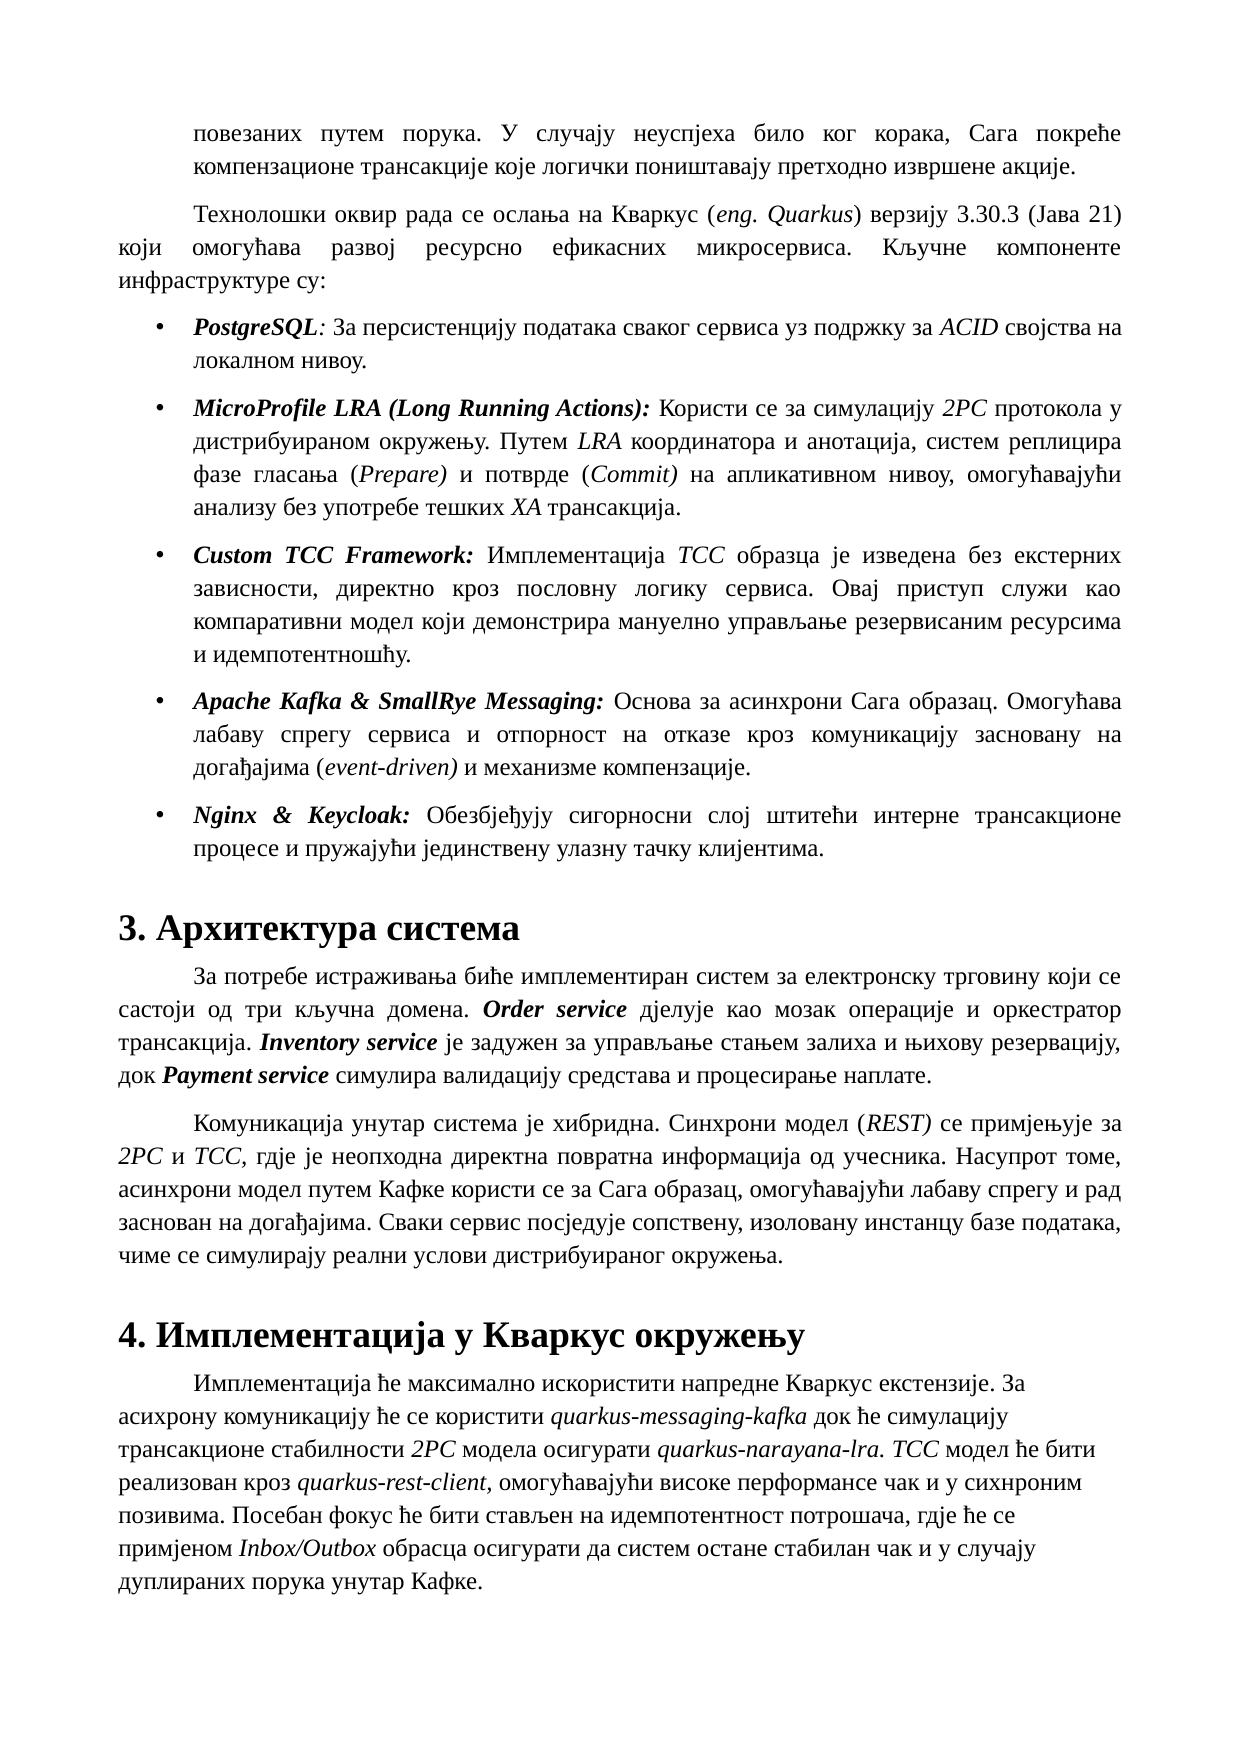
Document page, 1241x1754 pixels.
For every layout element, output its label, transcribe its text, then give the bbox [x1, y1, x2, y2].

list MicroProfile LRA (Long Running Actions): Користи се за симулацију 2PC протокола у дистрибуираном окружењу. Путем LRA координатора и анотација, систем реплицира фазе гласања (Prepare) и потврде (Commit) на апликативном нивоу, омогућавајући анализу без употребе тешких XA трансакција. [156, 393, 1122, 521]
subtitle 3. Архитектура система [118, 906, 1122, 949]
list PostgreSQL: За персистенцију података сваког сервиса уз подржку за ACID својства на локалном нивоу. [156, 312, 1122, 374]
subtitle 4. Имплементација у Кваркус окружењу [118, 1313, 1122, 1356]
list Nginx & Keycloak: Обезбјеђују сигорносни слој штитећи интерне трансакционе процесе и пружајући јединствену улазну тачку клијентима. [156, 800, 1122, 862]
list Custom TCC Framework: Имплементација TCC образца је изведена без екстерних зависности, директно кроз пословну логику сервиса. Овај приступ служи као компаративни модел који демонстрира мануелно управљање резервисаним ресурсима и идемпотентношћу. [156, 540, 1122, 667]
text Имплементација ће максимално искористити напредне Кваркус екстензије. За асихрону комуникацију ће се користити quarkus-messaging-kafka док ће симулацију трансакционе стабилности 2PC модела осигурати quarkus-narayana-lra. TCC модел ће бити реализован кроз quarkus-rest-client, омогућавајући високе перформансе чак и у сихнроним позивима. Посебан фокус ће бити стављен на идемпотентност потрошача, гдје ће се примјеном Inbox/Outbox обрасца осигурати да систем остане стабилан чак и у случају дуплираних порука унутар Кафке. [118, 1368, 1122, 1595]
text Технолошки оквир рада се ослања на Кваркус (eng. Quarkus) верзију 3.30.3 (Јава 21) који омогућава развој ресурсно ефикасних микросервиса. Кључне компоненте инфраструктуре су: [118, 199, 1122, 293]
list повезаних путем порука. У случају неуспјеха било ког корака, Сага покреће компензационе трансакције које логички поништавају претходно извршене акције. [156, 118, 1122, 180]
text За потребе истраживања биће имплементиран систем за електронску трговину који се састоји од три кључна домена. Order service дјелује као мозак операције и оркестратор трансакција. Inventory service је задужен за управљање стањем залиха и њихову резервацију, док Payment service симулира валидацију средстава и процесирање наплате. [118, 961, 1122, 1089]
list Apache Kafka & SmallRye Messaging: Основа за асинхрони Сага образац. Омогућава лабаву спрегу сервиса и отпорност на отказе кроз комуникацију засновану на догађајима (event-driven) и механизме компензације. [156, 686, 1122, 781]
text Комуникација унутар система је хибридна. Синхрони модел (REST) се примјењује за 2PC и TCC, гдје је неопходна директна повратна информација од учесника. Насупрот томе, асинхрони модел путем Кафке користи се за Сага образац, омогућавајући лабаву спрегу и рад заснован на догађајима. Сваки сервис посједује сопствену, изоловану инстанцу базе података, чиме се симулирају реални услови дистрибуираног окружења. [118, 1108, 1122, 1269]
